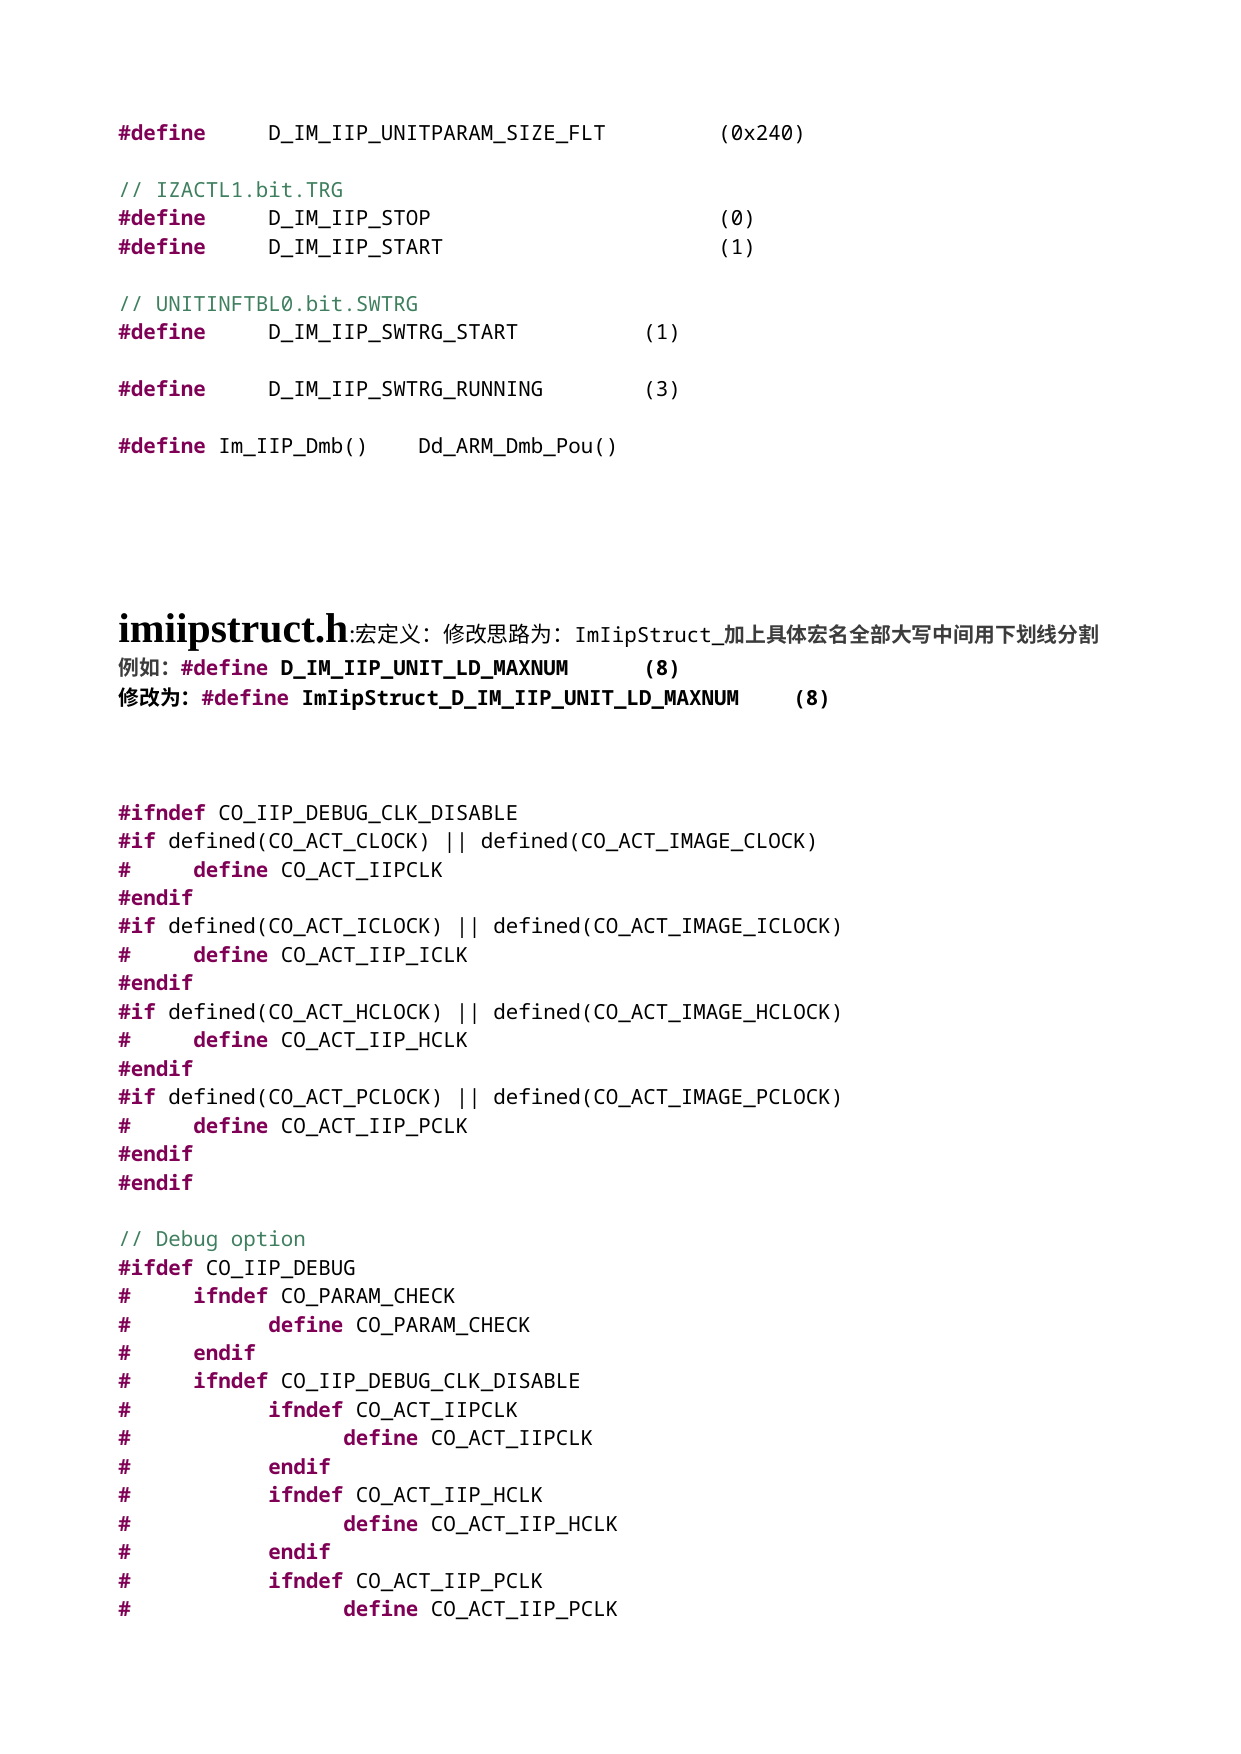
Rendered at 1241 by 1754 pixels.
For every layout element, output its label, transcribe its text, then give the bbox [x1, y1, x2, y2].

text # define CO_ACT_IIP_PCLK [118, 1111, 1122, 1139]
text #define D_IM_IIP_UNITPARAM_SIZE_FLT (0x240) [118, 118, 1122, 147]
text 修改为：#define ImIipStruct_D_IM_IIP_UNIT_LD_MAXNUM (8) [118, 681, 1122, 712]
text #define Im_IIP_Dmb() Dd_ARM_Dmb_Pou() [118, 431, 1122, 459]
text #define D_IM_IIP_STOP (0) [118, 203, 1122, 232]
text # define CO_ACT_IIP_ICLK [118, 940, 1122, 968]
text #ifndef CO_IIP_DEBUG_CLK_DISABLE [118, 798, 1122, 826]
text // IZACTL1.bit.TRG [118, 175, 1122, 203]
text # define CO_PARAM_CHECK [118, 1310, 1122, 1338]
text #endif [118, 968, 1122, 997]
text #define D_IM_IIP_SWTRG_START (1) [118, 317, 1122, 346]
text # define CO_ACT_IIPCLK [118, 1423, 1122, 1452]
text # ifndef CO_ACT_IIP_PCLK [118, 1566, 1122, 1594]
text # define CO_ACT_IIPCLK [118, 855, 1122, 883]
text #define D_IM_IIP_SWTRG_RUNNING (3) [118, 374, 1122, 402]
text imiipstruct.h:宏定义：修改思路为：ImIipStruct_加上具体宏名全部大写中间用下划线分割 [118, 603, 1122, 651]
text # ifndef CO_IIP_DEBUG_CLK_DISABLE [118, 1367, 1122, 1395]
text // Debug option [118, 1224, 1122, 1253]
text 例如：#define D_IM_IIP_UNIT_LD_MAXNUM (8) [118, 651, 1122, 681]
text # ifndef CO_ACT_IIP_HCLK [118, 1480, 1122, 1509]
text #if defined(CO_ACT_HCLOCK) || defined(CO_ACT_IMAGE_HCLOCK) [118, 997, 1122, 1025]
text # define CO_ACT_IIP_HCLK [118, 1025, 1122, 1054]
text #if defined(CO_ACT_PCLOCK) || defined(CO_ACT_IMAGE_PCLOCK) [118, 1082, 1122, 1111]
text # endif [118, 1537, 1122, 1566]
text #endif [118, 1168, 1122, 1196]
text #endif [118, 1054, 1122, 1082]
text #define D_IM_IIP_START (1) [118, 232, 1122, 260]
text #endif [118, 883, 1122, 912]
text # ifndef CO_PARAM_CHECK [118, 1281, 1122, 1310]
text # endif [118, 1338, 1122, 1367]
text # endif [118, 1452, 1122, 1480]
text # ifndef CO_ACT_IIPCLK [118, 1395, 1122, 1423]
text # define CO_ACT_IIP_PCLK [118, 1594, 1122, 1623]
text #ifdef CO_IIP_DEBUG [118, 1253, 1122, 1281]
text // UNITINFTBL0.bit.SWTRG [118, 289, 1122, 317]
text # define CO_ACT_IIP_HCLK [118, 1509, 1122, 1537]
text #if defined(CO_ACT_CLOCK) || defined(CO_ACT_IMAGE_CLOCK) [118, 826, 1122, 855]
text #if defined(CO_ACT_ICLOCK) || defined(CO_ACT_IMAGE_ICLOCK) [118, 912, 1122, 940]
text #endif [118, 1139, 1122, 1168]
